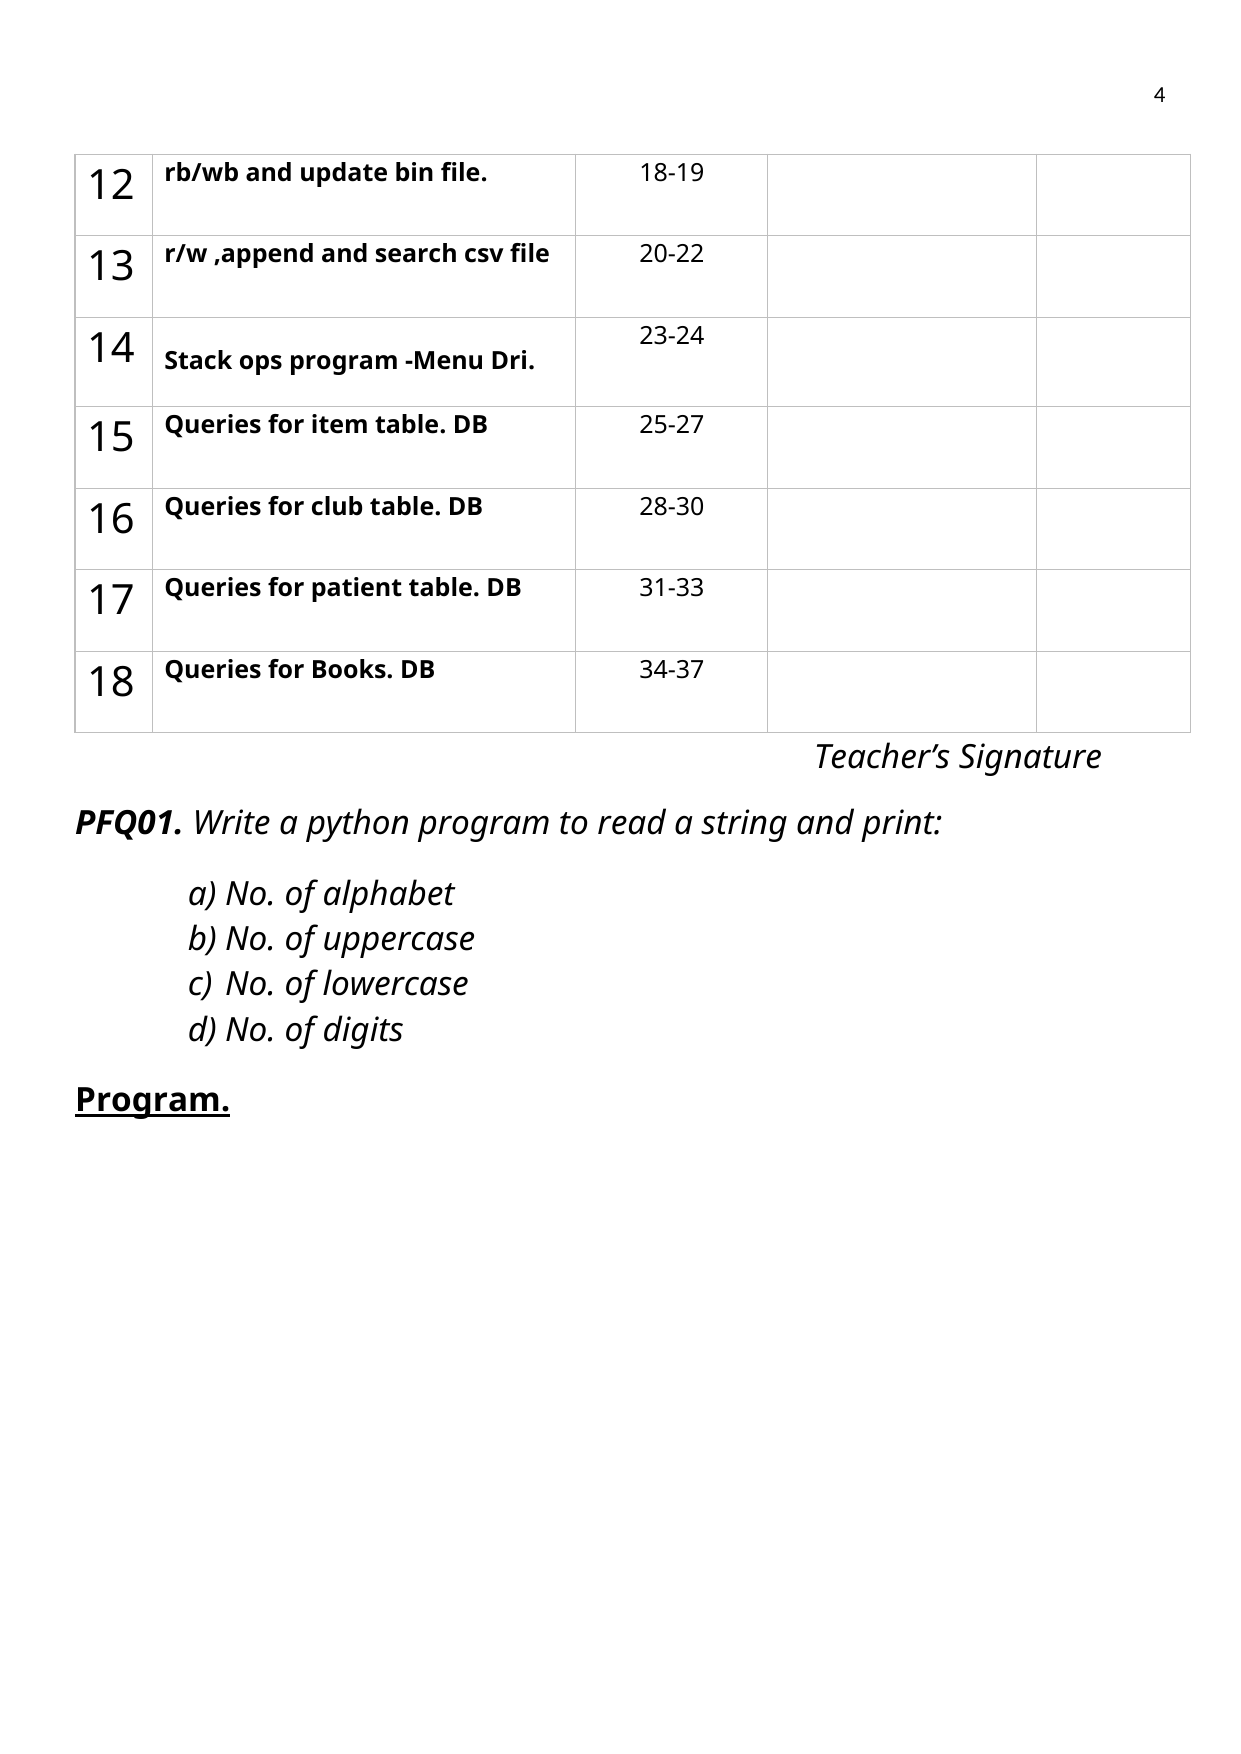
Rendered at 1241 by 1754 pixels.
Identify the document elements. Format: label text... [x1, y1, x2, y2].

table_cell 23-24 [576, 318, 767, 406]
list No. of lowercase [188, 960, 1165, 1006]
table_cell 18 [76, 652, 152, 732]
table_cell 13 [76, 236, 152, 317]
table_cell rb/wb and update bin file. [153, 155, 575, 235]
text PFQ01. Write a python program to read a string and print: [75, 799, 1165, 844]
table_cell [1037, 489, 1190, 569]
table_cell [768, 236, 1036, 317]
table_cell 34-37 [576, 652, 767, 732]
list No. of digits [188, 1006, 1165, 1051]
table_cell 16 [76, 489, 152, 569]
table_cell [768, 407, 1036, 487]
table_cell [768, 155, 1036, 235]
table_cell [768, 570, 1036, 651]
list No. of uppercase [188, 915, 1165, 960]
table_cell Queries for club table. DB [153, 489, 575, 569]
table_cell Queries for Books. DB [153, 652, 575, 732]
list Program. [75, 1076, 1165, 1121]
table_cell Stack ops program -Menu Dri. [153, 318, 575, 406]
table_cell 14 [76, 318, 152, 406]
table_cell Queries for item table. DB [153, 407, 575, 487]
table_cell 31-33 [576, 570, 767, 651]
list No. of alphabet [188, 869, 1165, 915]
table_cell [768, 318, 1036, 406]
table_cell 20-22 [576, 236, 767, 317]
table_cell r/w ,append and search csv file [153, 236, 575, 317]
table_cell [1037, 155, 1190, 235]
table_cell [1037, 236, 1190, 317]
table_cell [1037, 318, 1190, 406]
table_cell 28-30 [576, 489, 767, 569]
table_cell [1037, 570, 1190, 651]
table_cell Queries for patient table. DB [153, 570, 575, 651]
table_cell [1037, 407, 1190, 487]
table_cell 25-27 [576, 407, 767, 487]
table_cell 15 [76, 407, 152, 487]
table_cell 18-19 [576, 155, 767, 235]
table_cell [768, 652, 1036, 732]
table_cell [1037, 652, 1190, 732]
table_cell [768, 489, 1036, 569]
table_cell 17 [76, 570, 152, 651]
text Teacher’s Signature [75, 733, 1165, 779]
table_cell 12 [76, 155, 152, 235]
